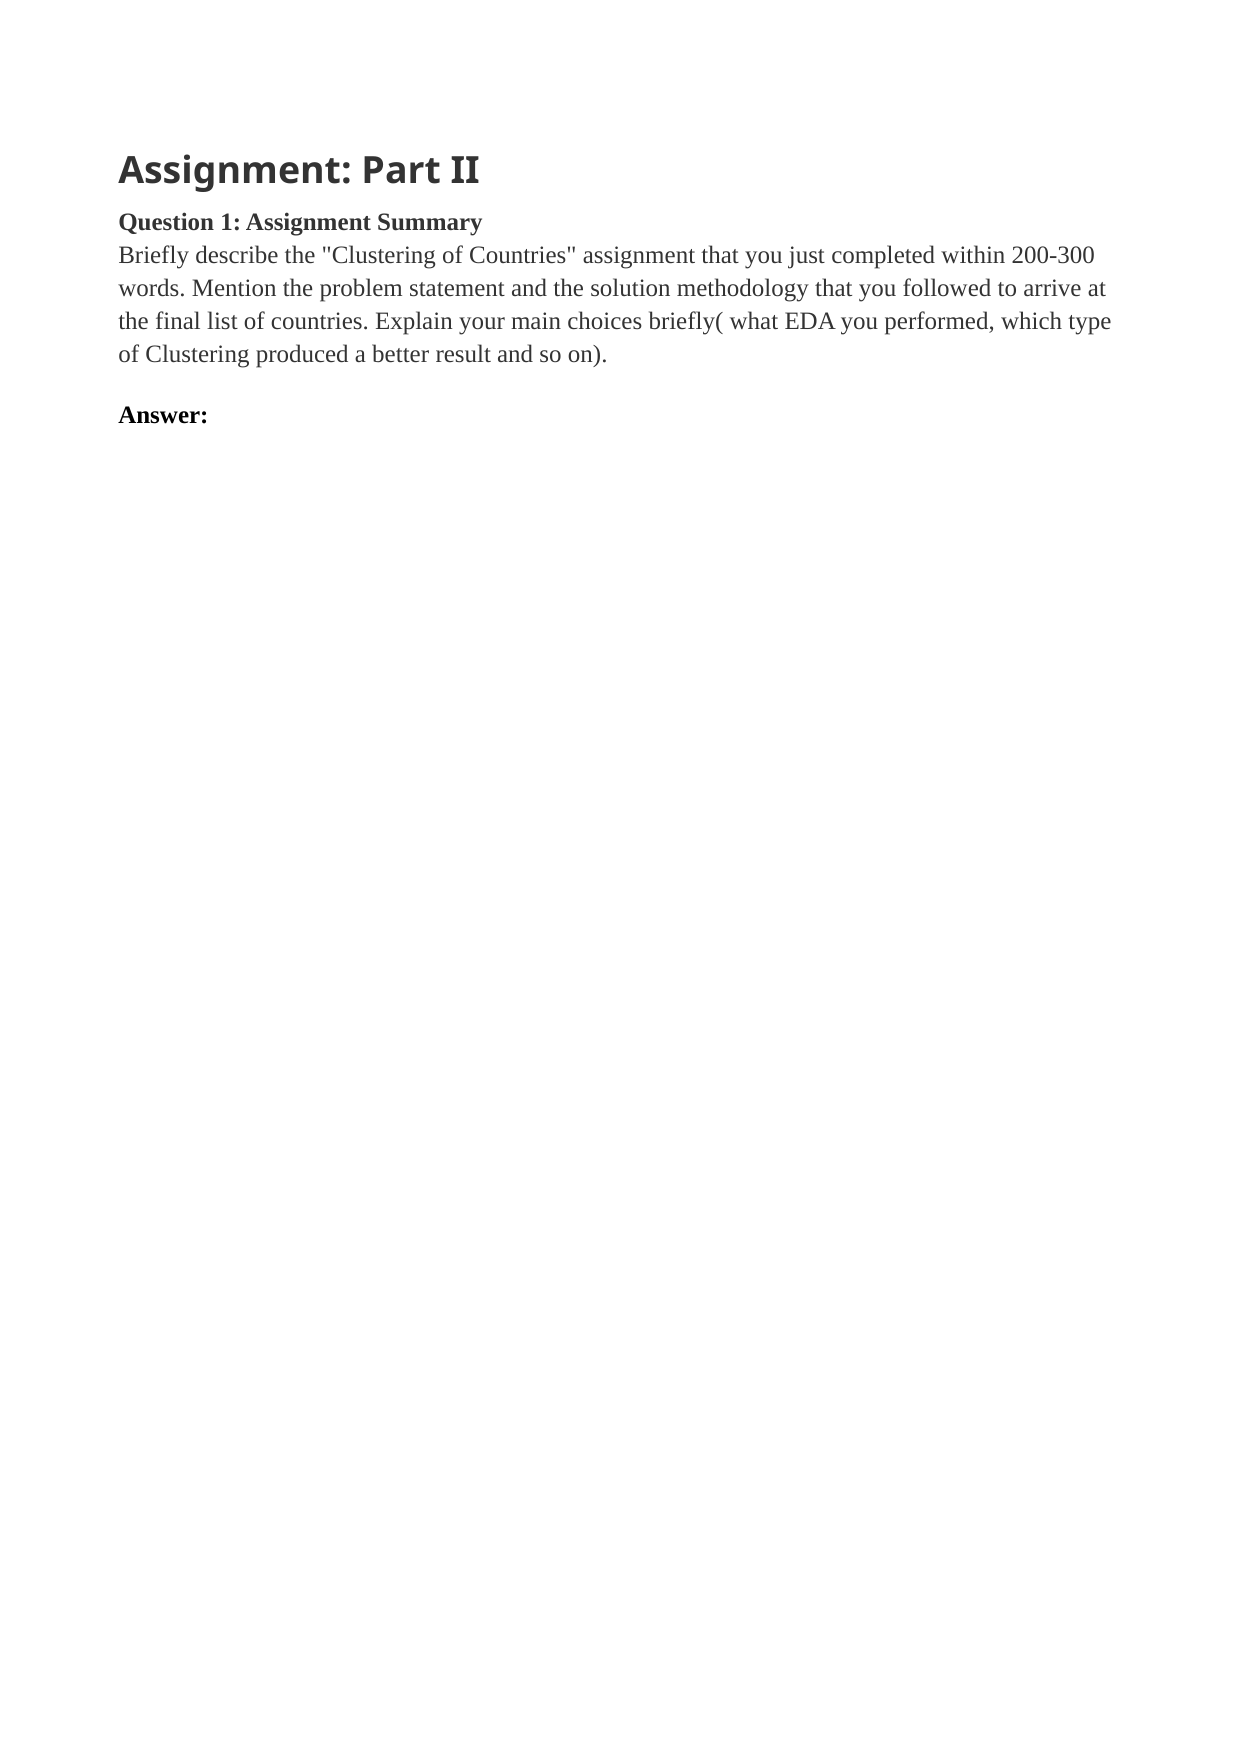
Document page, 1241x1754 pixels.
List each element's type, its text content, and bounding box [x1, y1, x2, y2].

text Question 1: Assignment Summary [118, 207, 1122, 235]
subtitle Assignment: Part II [118, 143, 1122, 194]
text Answer: [118, 401, 1122, 429]
text Briefly describe the "Clustering of Countries" assignment that you just completed within 200-300 words. Mention the problem statement and the solution methodology that you followed to arrive at the final list of countries. Explain your main choices briefly( what EDA you performed, which type of Clustering produced a better result and so on). [118, 240, 1122, 367]
